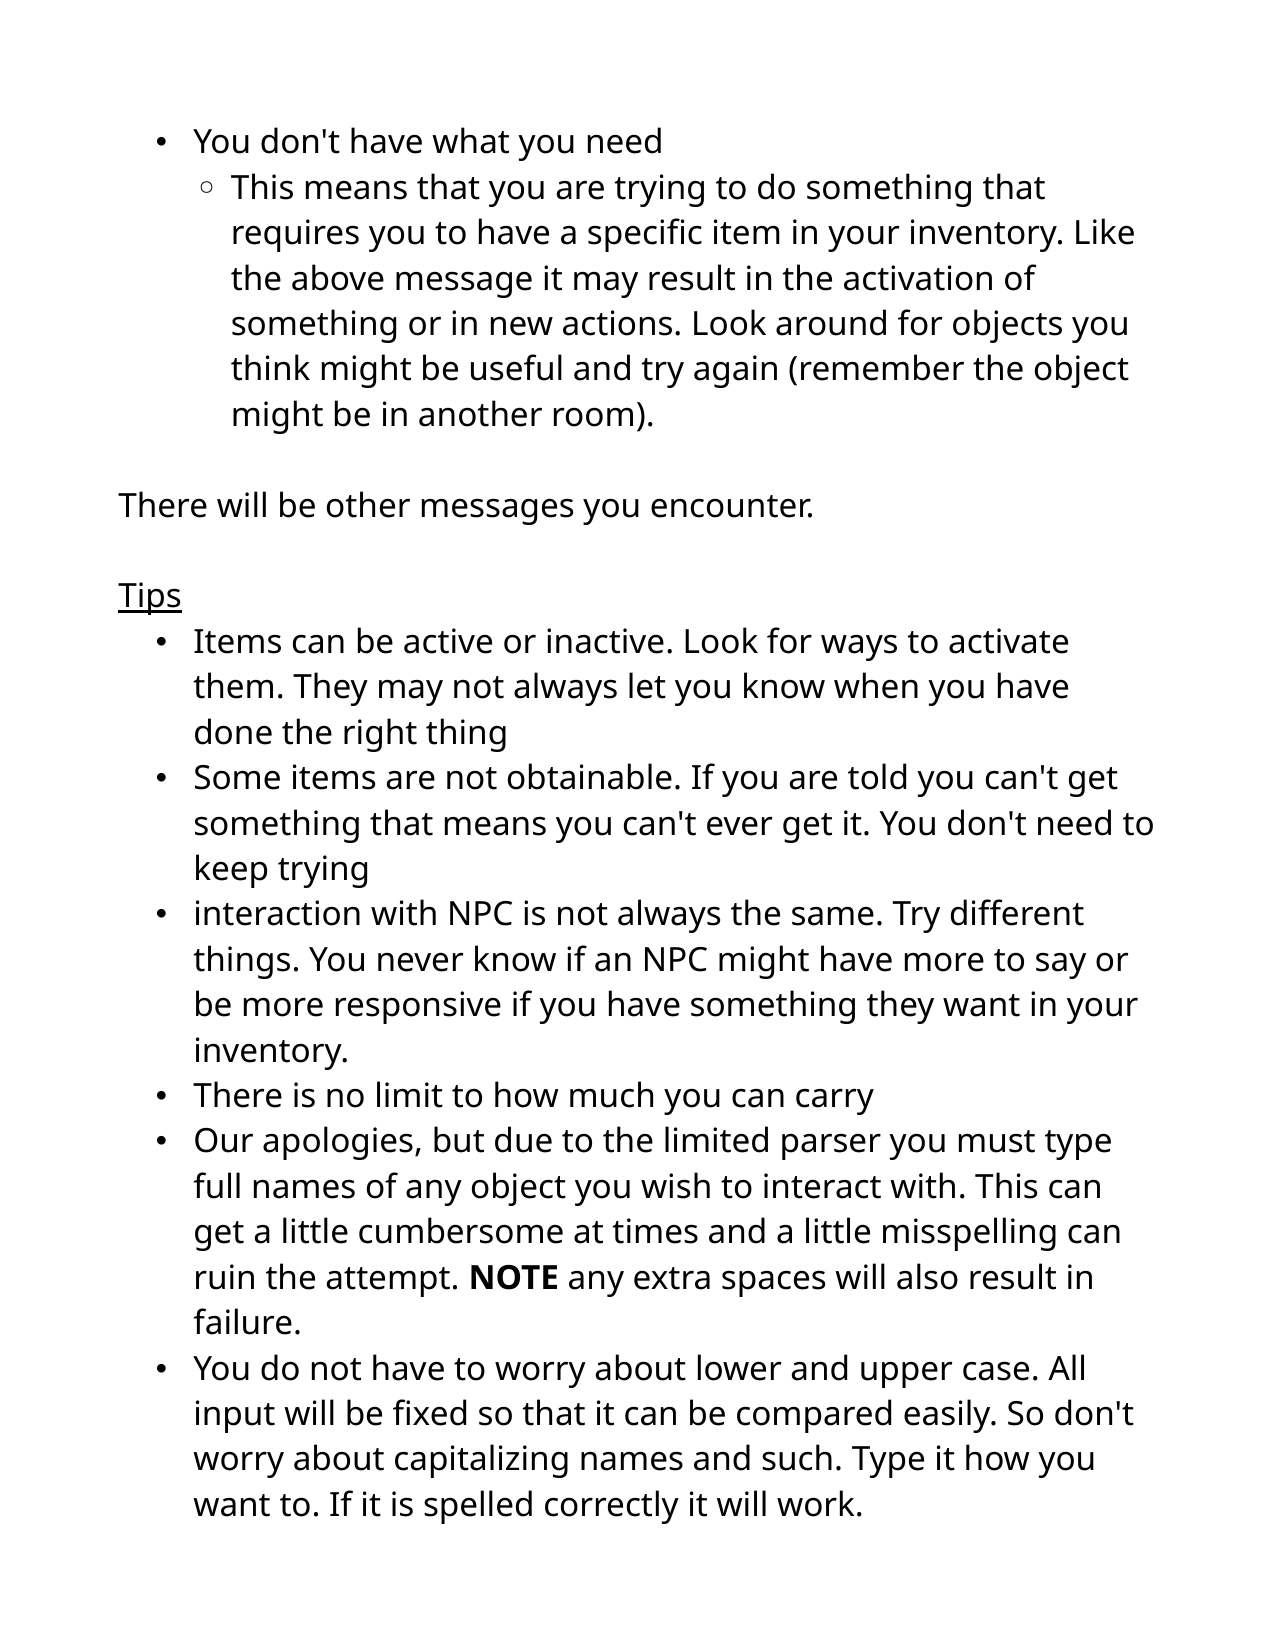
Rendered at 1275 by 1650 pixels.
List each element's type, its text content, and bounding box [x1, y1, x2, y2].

list Items can be active or inactive. Look for ways to activate them. They may not always let you know when you have done the right thing [156, 618, 1157, 754]
list Some items are not obtainable. If you are told you can't get something that means you can't ever get it. You don't need to keep trying [156, 754, 1157, 890]
list interaction with NPC is not always the same. Try different things. You never know if an NPC might have more to say or be more responsive if you have something they want in your inventory. [156, 890, 1157, 1072]
list There is no limit to how much you can carry [156, 1072, 1157, 1117]
list Our apologies, but due to the limited parser you must type full names of any object you wish to interact with. This can get a little cumbersome at times and a little misspelling can ruin the attempt. NOTE any extra spaces will also result in failure. [156, 1117, 1157, 1344]
text Tips [118, 572, 1157, 618]
list You don't have what you need [156, 118, 1157, 163]
text There will be other messages you encounter. [118, 481, 1157, 527]
list You do not have to worry about lower and upper case. All input will be fixed so that it can be compared easily. So don't worry about capitalizing names and such. Type it how you want to. If it is spelled correctly it will work. [156, 1344, 1157, 1526]
list This means that you are trying to do something that requires you to have a specific item in your inventory. Like the above message it may result in the activation of something or in new actions. Look around for objects you think might be useful and try again (remember the object might be in another room). [193, 163, 1157, 436]
